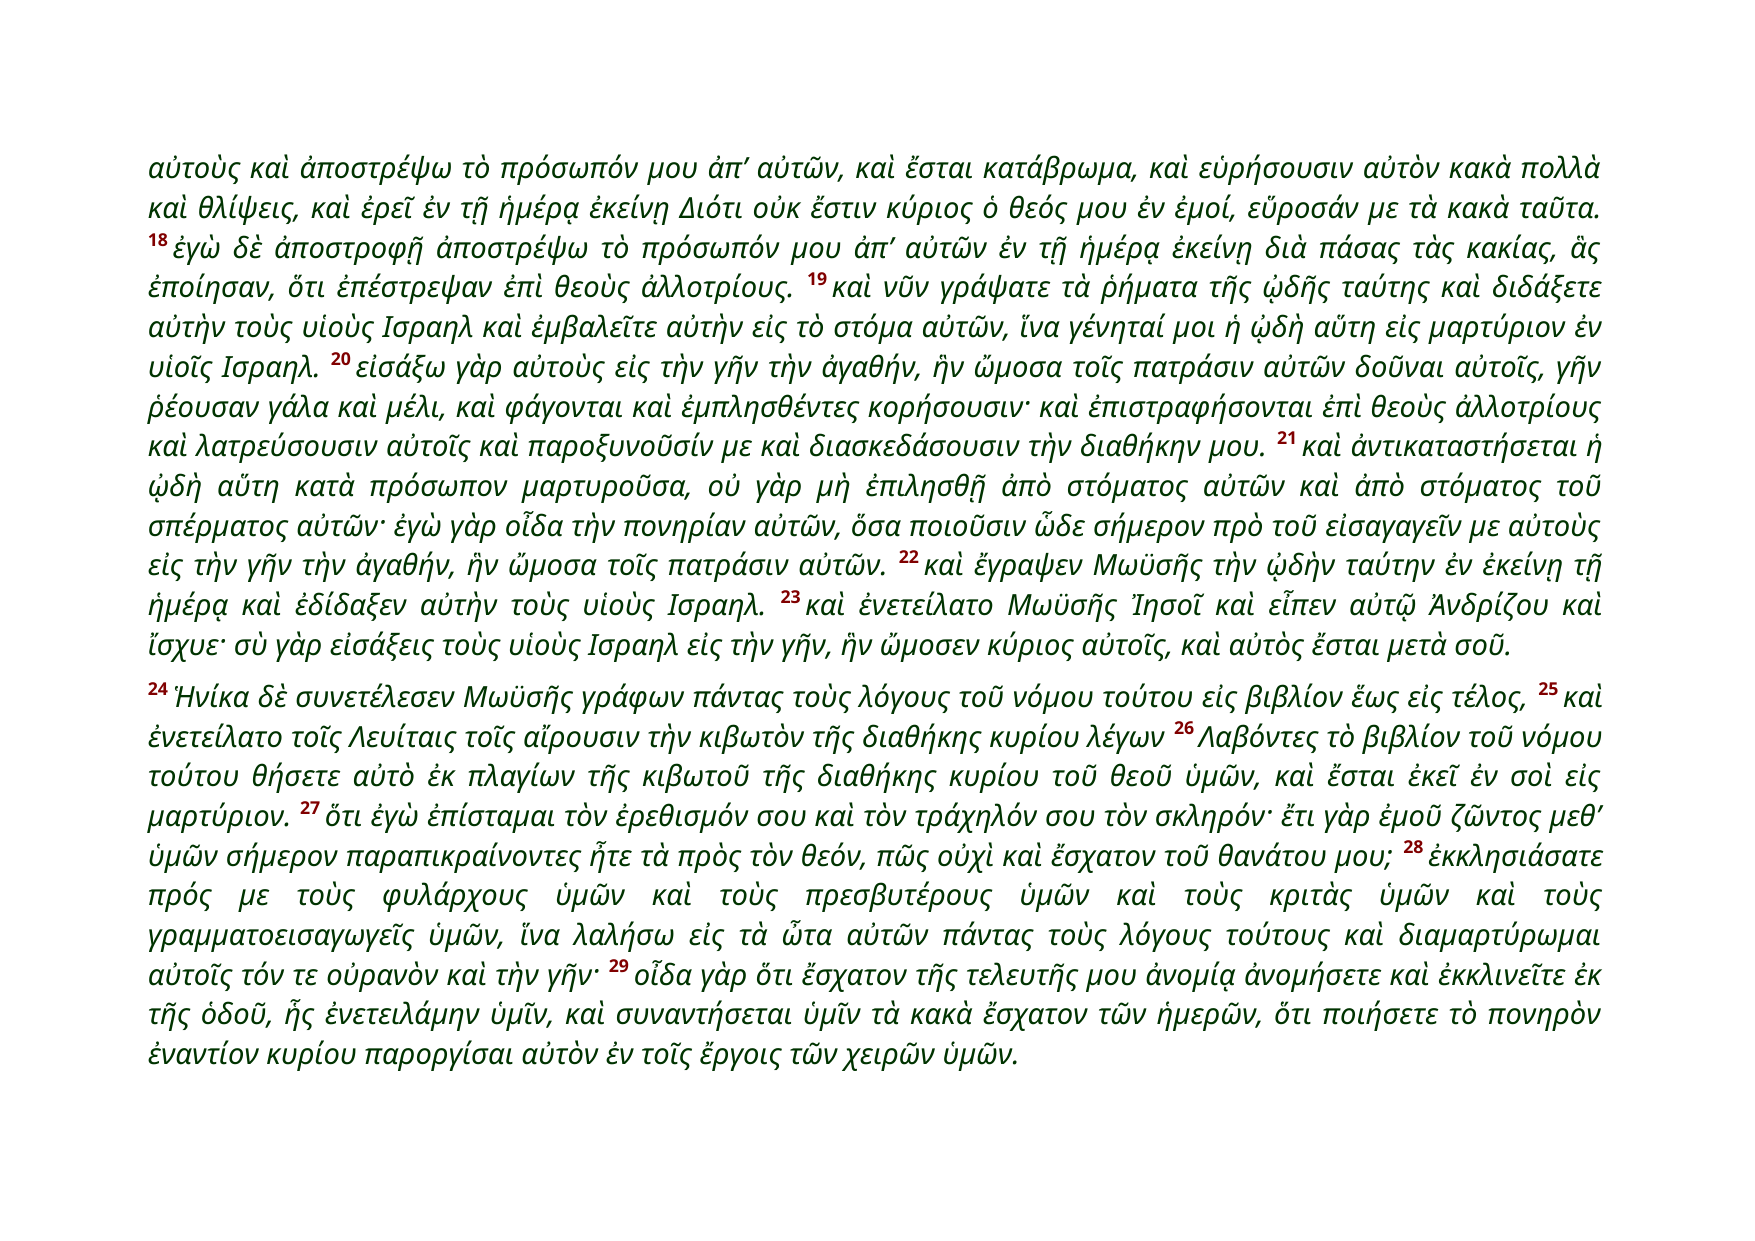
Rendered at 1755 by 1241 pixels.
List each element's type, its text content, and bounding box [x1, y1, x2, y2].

text αὐτοὺς καὶ ἀποστρέψω τὸ πρόσωπόν μου ἀπ’ αὐτῶν, καὶ ἔσται κατάβρωμα, καὶ εὑρήσουσιν αὐτὸν κακὰ πολλὰ καὶ θλίψεις, καὶ ἐρεῖ ἐν τῇ ἡμέρᾳ ἐκείνῃ Διότι οὐκ ἔστιν κύριος ὁ θεός μου ἐν ἐμοί, εὕροσάν με τὰ κακὰ ταῦτα. 18 ἐγὼ δὲ ἀποστροφῇ ἀποστρέψω τὸ πρόσωπόν μου ἀπ’ αὐτῶν ἐν τῇ ἡμέρᾳ ἐκείνῃ διὰ πάσας τὰς κακίας, ἃς ἐποίησαν, ὅτι ἐπέστρεψαν ἐπὶ θεοὺς ἀλλοτρίους. 19 καὶ νῦν γράψατε τὰ ῥήματα τῆς ᾠδῆς ταύτης καὶ διδάξετε αὐτὴν τοὺς υἱοὺς Ισραηλ καὶ ἐμβαλεῖτε αὐτὴν εἰς τὸ στόμα αὐτῶν, ἵνα γένηταί μοι ἡ ᾠδὴ αὕτη εἰς μαρτύριον ἐν υἱοῖς Ισραηλ. 20 εἰσάξω γὰρ αὐτοὺς εἰς τὴν γῆν τὴν ἀγαθήν, ἣν ὤμοσα τοῖς πατράσιν αὐτῶν δοῦναι αὐτοῖς, γῆν ῥέουσαν γάλα καὶ μέλι, καὶ φάγονται καὶ ἐμπλησθέντες κορήσουσιν· καὶ ἐπιστραφήσονται ἐπὶ θεοὺς ἀλλοτρίους καὶ λατρεύσουσιν αὐτοῖς καὶ παροξυνοῦσίν με καὶ διασκεδάσουσιν τὴν διαθήκην μου. 21 καὶ ἀντικαταστήσεται ἡ ᾠδὴ αὕτη κατὰ πρόσωπον μαρτυροῦσα, οὐ γὰρ μὴ ἐπιλησθῇ ἀπὸ στόματος αὐτῶν καὶ ἀπὸ στόματος τοῦ σπέρματος αὐτῶν· ἐγὼ γὰρ οἶδα τὴν πονηρίαν αὐτῶν, ὅσα ποιοῦσιν ὧδε σήμερον πρὸ τοῦ εἰσαγαγεῖν με αὐτοὺς εἰς τὴν γῆν τὴν ἀγαθήν, ἣν ὤμοσα τοῖς πατράσιν αὐτῶν. 22 καὶ ἔγραψεν Μωϋσῆς τὴν ᾠδὴν ταύτην ἐν ἐκείνῃ τῇ ἡμέρᾳ καὶ ἐδίδαξεν αὐτὴν τοὺς υἱοὺς Ισραηλ. 23 καὶ ἐνετείλατο Μωϋσῆς Ἰησοῖ καὶ εἶπεν αὐτῷ Ἀνδρίζου καὶ ἴσχυε· σὺ γὰρ εἰσάξεις τοὺς υἱοὺς Ισραηλ εἰς τὴν γῆν, ἣν ὤμοσεν κύριος αὐτοῖς, καὶ αὐτὸς ἔσται μετὰ σοῦ. [148, 148, 1606, 664]
text 24 Ἡνίκα δὲ συνετέλεσεν Μωϋσῆς γράφων πάντας τοὺς λόγους τοῦ νόμου τούτου εἰς βιβλίον ἕως εἰς τέλος, 25 καὶ ἐνετείλατο τοῖς Λευίταις τοῖς αἴρουσιν τὴν κιβωτὸν τῆς διαθήκης κυρίου λέγων 26 Λαβόντες τὸ βιβλίον τοῦ νόμου τούτου θήσετε αὐτὸ ἐκ πλαγίων τῆς κιβωτοῦ τῆς διαθήκης κυρίου τοῦ θεοῦ ὑμῶν, καὶ ἔσται ἐκεῖ ἐν σοὶ εἰς μαρτύριον. 27 ὅτι ἐγὼ ἐπίσταμαι τὸν ἐρεθισμόν σου καὶ τὸν τράχηλόν σου τὸν σκληρόν· ἔτι γὰρ ἐμοῦ ζῶντος μεθ’ ὑμῶν σήμερον παραπικραίνοντες ἦτε τὰ πρὸς τὸν θεόν, πῶς οὐχὶ καὶ ἔσχατον τοῦ θανάτου μου; 28 ἐκκλησιάσατε πρός με τοὺς φυλάρχους ὑμῶν καὶ τοὺς πρεσβυτέρους ὑμῶν καὶ τοὺς κριτὰς ὑμῶν καὶ τοὺς γραμματοεισαγωγεῖς ὑμῶν, ἵνα λαλήσω εἰς τὰ ὦτα αὐτῶν πάντας τοὺς λόγους τούτους καὶ διαμαρτύρωμαι αὐτοῖς τόν τε οὐρανὸν καὶ τὴν γῆν· 29 οἶδα γὰρ ὅτι ἔσχατον τῆς τελευτῆς μου ἀνομίᾳ ἀνομήσετε καὶ ἐκκλινεῖτε ἐκ τῆς ὁδοῦ, ἧς ἐνετειλάμην ὑμῖν, καὶ συναντήσεται ὑμῖν τὰ κακὰ ἔσχατον τῶν ἡμερῶν, ὅτι ποιήσετε τὸ πονηρὸν ἐναντίον κυρίου παροργίσαι αὐτὸν ἐν τοῖς ἔργοις τῶν χειρῶν ὑμῶν. [148, 676, 1606, 1073]
